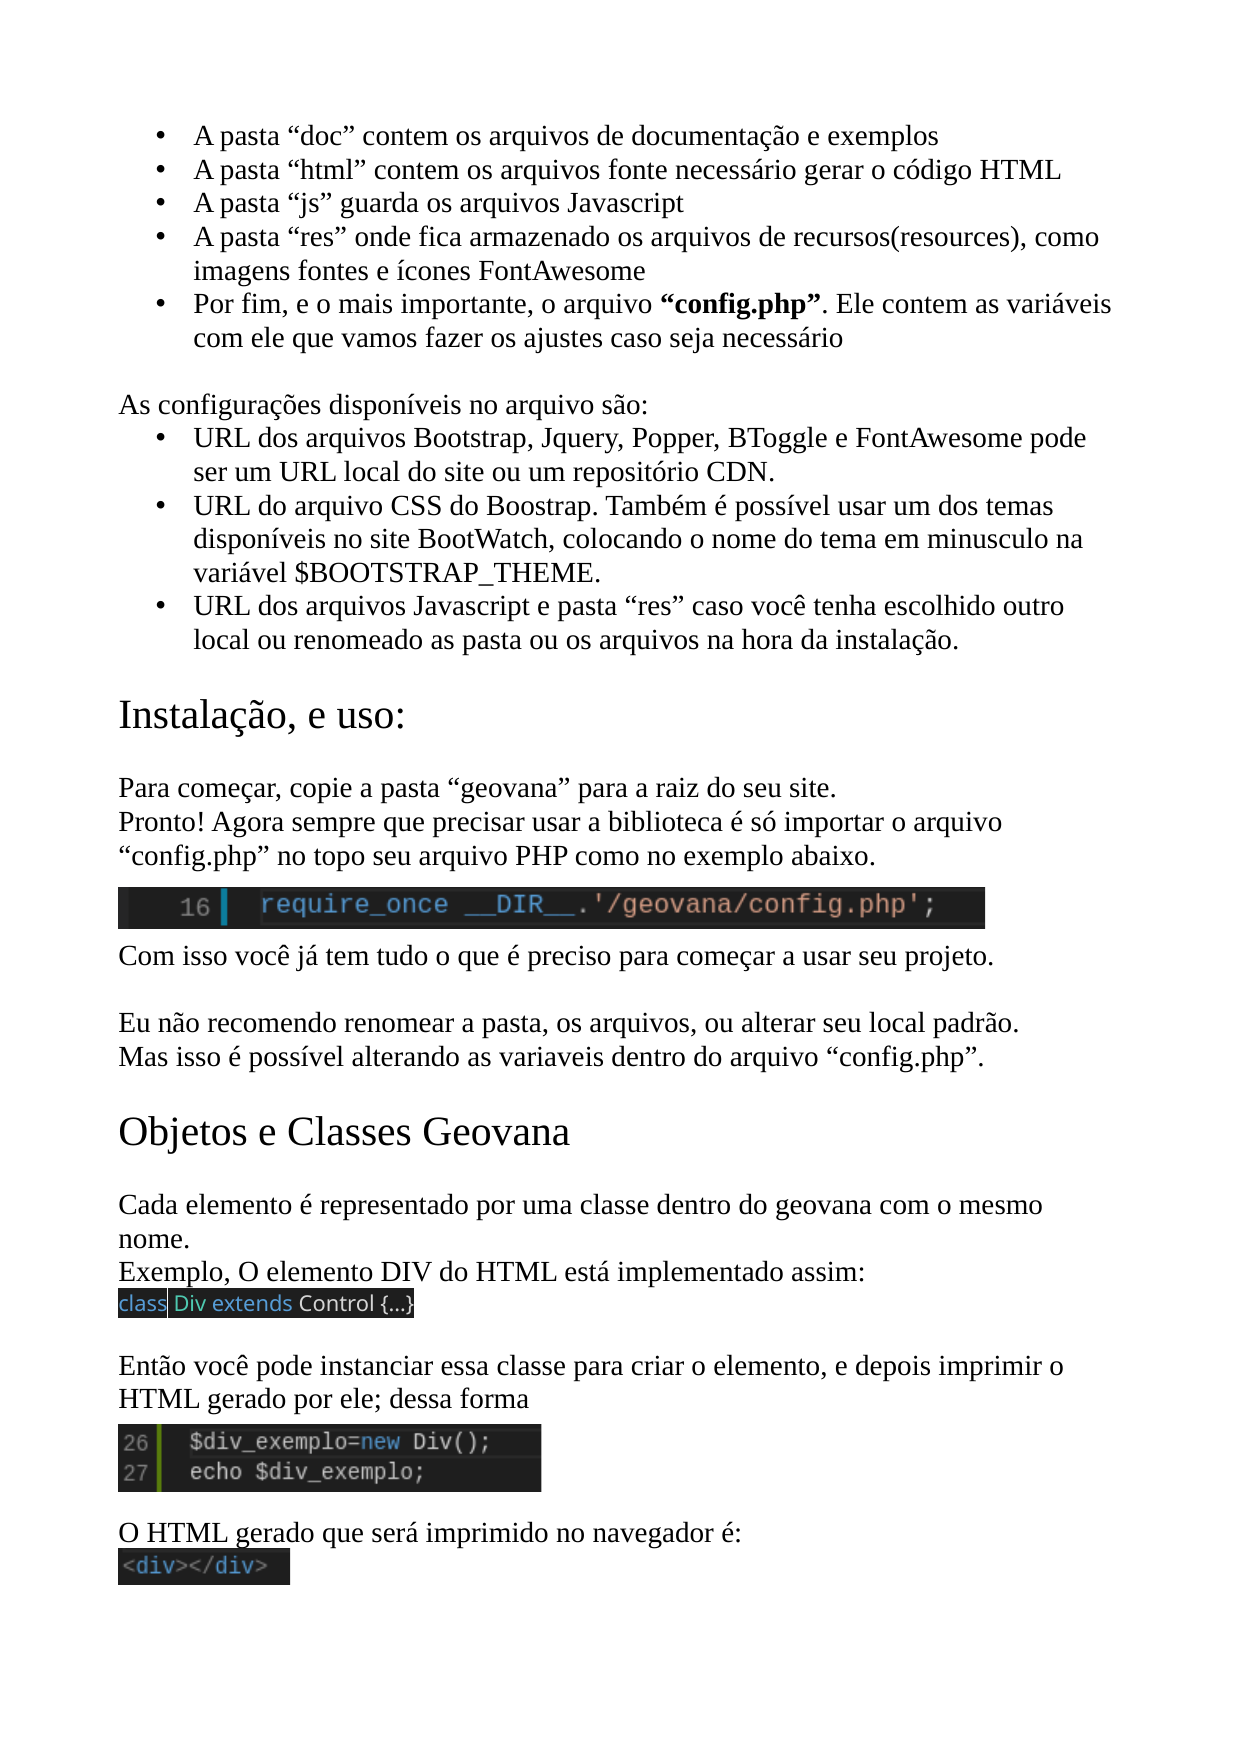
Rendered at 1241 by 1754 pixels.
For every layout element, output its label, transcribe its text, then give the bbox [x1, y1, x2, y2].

list A pasta “html” contem os arquivos fonte necessário gerar o código HTML [156, 152, 1122, 185]
text Com isso você já tem tudo o que é preciso para começar a usar seu projeto. [118, 938, 1122, 972]
list URL do arquivo CSS do Boostrap. Também é possível usar um dos temas disponíveis no site BootWatch, colocando o nome do tema em minusculo na variável $BOOTSTRAP_THEME. [156, 488, 1122, 588]
text Exemplo, O elemento DIV do HTML está implementado assim: [118, 1254, 1122, 1288]
list A pasta “js” guarda os arquivos Javascript [156, 185, 1122, 219]
text Instalação, e uso: [118, 689, 1122, 737]
list A pasta “doc” contem os arquivos de documentação e exemplos [156, 118, 1122, 152]
text Eu não recomendo renomear a pasta, os arquivos, ou alterar seu local padrão. [118, 1005, 1122, 1039]
text class Div extends Control {…} [118, 1288, 1122, 1318]
list A pasta “res” onde fica armazenado os arquivos de recursos(resources), como imagens fontes e ícones FontAwesome [156, 219, 1122, 286]
text Objetos e Classes Geovana [118, 1106, 1122, 1154]
picture [118, 1548, 290, 1585]
text Mas isso é possível alterando as variaveis dentro do arquivo “config.php”. [118, 1039, 1122, 1072]
text As configurações disponíveis no arquivo são: [118, 387, 1122, 421]
text O HTML gerado que será imprimido no navegador é: [118, 1515, 1122, 1549]
picture [118, 1424, 542, 1492]
list URL dos arquivos Javascript e pasta “res” caso você tenha escolhido outro local ou renomeado as pasta ou os arquivos na hora da instalação. [156, 588, 1122, 656]
text Pronto! Agora sempre que precisar usar a biblioteca é só importar o arquivo “config.php” no topo seu arquivo PHP como no exemplo abaixo. [118, 804, 1122, 871]
list Por fim, e o mais importante, o arquivo “config.php”. Ele contem as variáveis com ele que vamos fazer os ajustes caso seja necessário [156, 286, 1122, 353]
text Então você pode instanciar essa classe para criar o elemento, e depois imprimir o HTML gerado por ele; dessa forma [118, 1348, 1122, 1415]
picture [118, 887, 986, 929]
text Para começar, copie a pasta “geovana” para a raiz do seu site. [118, 771, 1122, 804]
list URL dos arquivos Bootstrap, Jquery, Popper, BToggle e FontAwesome pode ser um URL local do site ou um repositório CDN. [156, 421, 1122, 488]
text Cada elemento é representado por uma classe dentro do geovana com o mesmo nome. [118, 1187, 1122, 1254]
